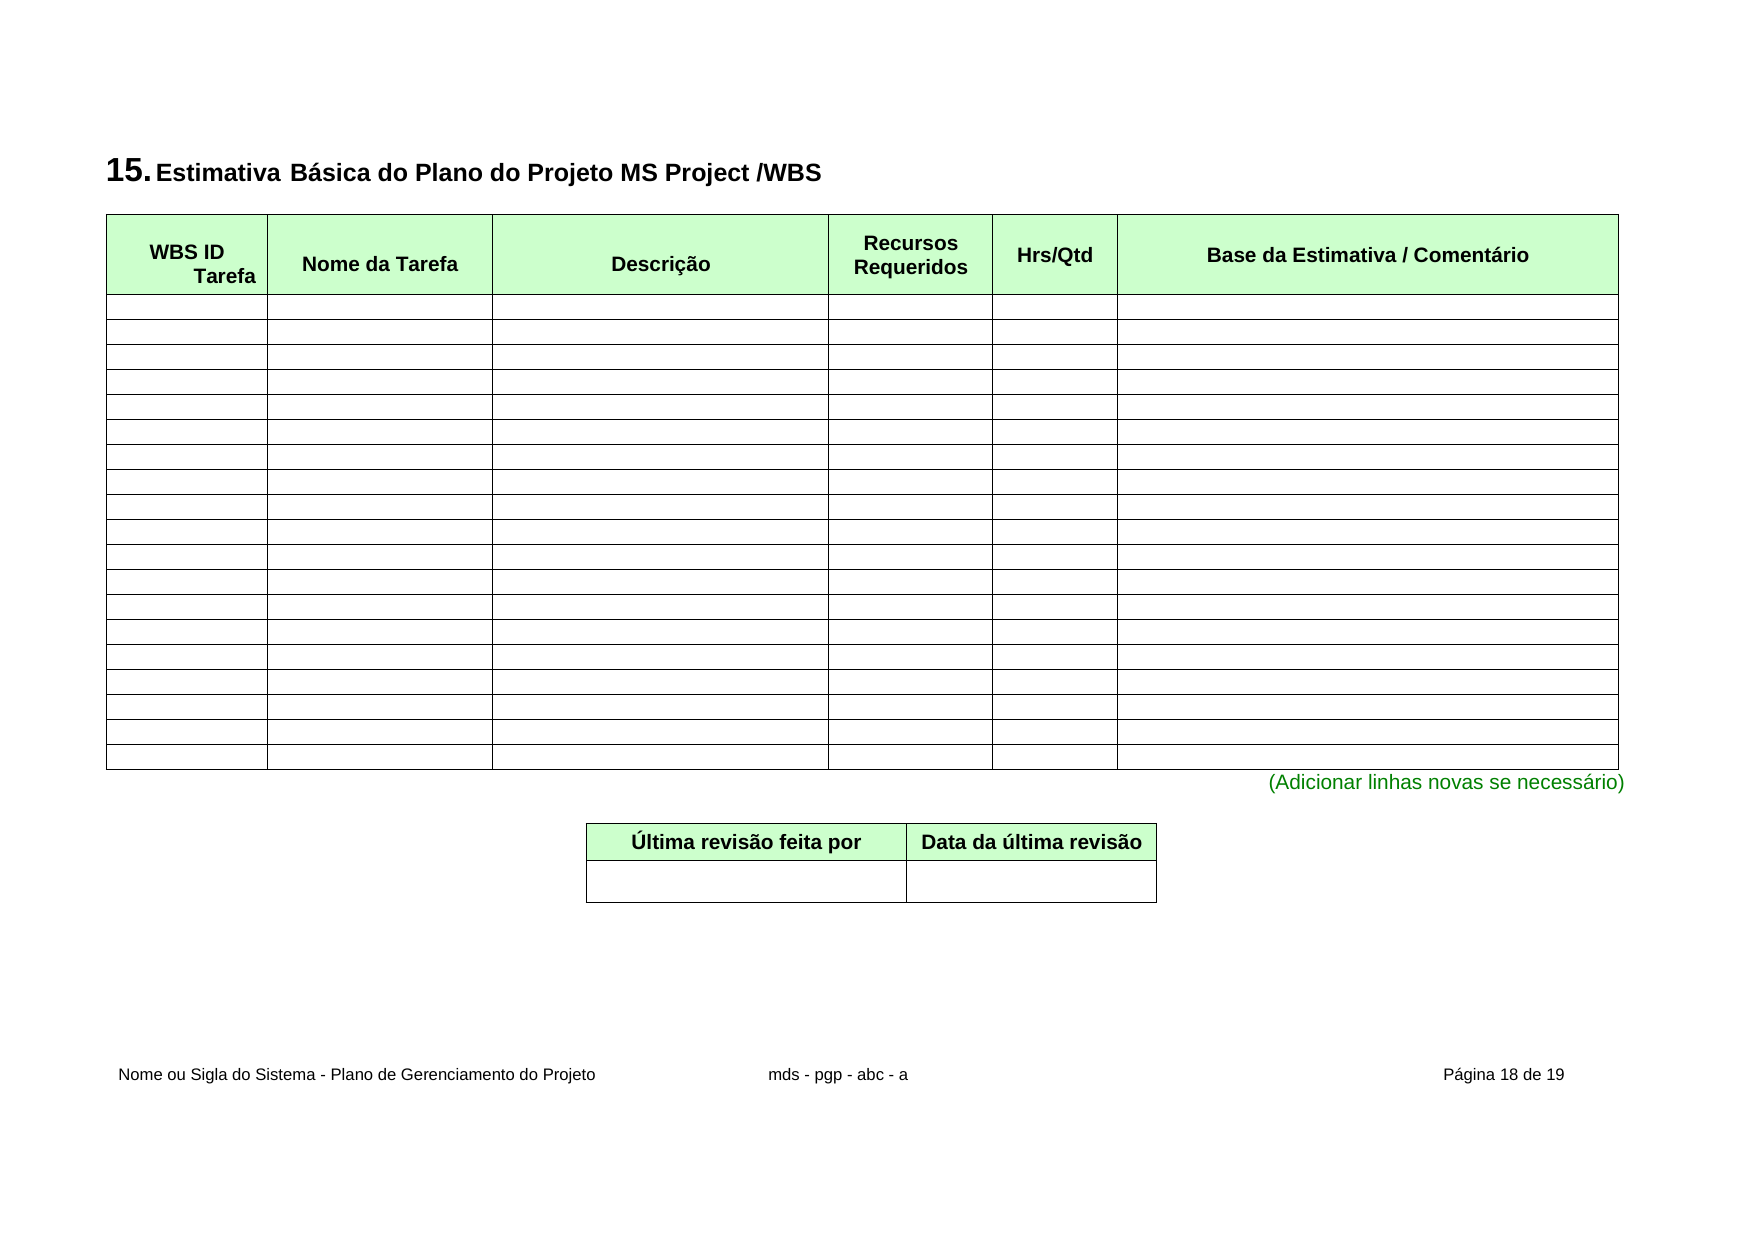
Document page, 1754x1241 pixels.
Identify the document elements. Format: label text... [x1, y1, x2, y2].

table_cell [493, 720, 828, 744]
table_cell [993, 495, 1117, 519]
table_cell [268, 720, 492, 744]
table_cell [268, 345, 492, 369]
table_cell [268, 695, 492, 719]
table_cell [493, 320, 828, 344]
table_header Recursos Requeridos [829, 215, 992, 294]
table_cell [493, 695, 828, 719]
table_cell [829, 720, 992, 744]
table_cell [268, 420, 492, 444]
table_cell [493, 520, 828, 544]
table_cell [829, 645, 992, 669]
table_cell [268, 620, 492, 644]
table_cell [829, 570, 992, 594]
table_cell [993, 470, 1117, 494]
table_cell [268, 495, 492, 519]
table_header Base da Estimativa / Comentário [1118, 215, 1618, 294]
table_cell [993, 370, 1117, 394]
table_header Data da última revisão [907, 824, 1156, 860]
table_cell [107, 495, 267, 519]
subtitle Estimativa Básica do Plano do Projeto MS Project /WBS [106, 150, 1625, 189]
table_cell [829, 695, 992, 719]
table_cell [1118, 570, 1618, 594]
table_cell [1118, 745, 1618, 769]
table_cell [829, 320, 992, 344]
table_cell [993, 670, 1117, 694]
table_cell [268, 470, 492, 494]
table_cell [268, 670, 492, 694]
table_cell [493, 420, 828, 444]
table_cell [493, 645, 828, 669]
table_cell [829, 470, 992, 494]
table_cell [993, 620, 1117, 644]
table_cell [107, 570, 267, 594]
table_cell [829, 745, 992, 769]
table_cell [829, 295, 992, 319]
table_cell [107, 620, 267, 644]
table_cell [829, 670, 992, 694]
table_cell [107, 295, 267, 319]
table_cell [1118, 420, 1618, 444]
table_cell [268, 520, 492, 544]
table_cell [268, 295, 492, 319]
table_cell [829, 495, 992, 519]
table_cell [829, 545, 992, 569]
table_cell [107, 595, 267, 619]
table_cell [993, 295, 1117, 319]
table_cell [493, 345, 828, 369]
table_cell [493, 745, 828, 769]
table_header Hrs/Qtd [993, 215, 1117, 294]
table_cell [493, 470, 828, 494]
table_cell [107, 695, 267, 719]
table_cell [1118, 545, 1618, 569]
table_cell [1118, 445, 1618, 469]
table_cell [587, 861, 906, 902]
table_cell [907, 861, 1156, 902]
table_cell [107, 545, 267, 569]
table_cell [993, 395, 1117, 419]
table_cell [829, 395, 992, 419]
table_cell [829, 595, 992, 619]
table_cell [993, 545, 1117, 569]
table_cell [107, 370, 267, 394]
table_cell [993, 645, 1117, 669]
table_cell [993, 570, 1117, 594]
table_header WBS ID Tarefa [107, 215, 267, 294]
table_header Nome da Tarefa [268, 215, 492, 294]
table_header Descrição [493, 215, 828, 294]
table_cell [1118, 295, 1618, 319]
table_cell [493, 595, 828, 619]
table_cell [993, 445, 1117, 469]
table_cell [107, 745, 267, 769]
table_cell [268, 395, 492, 419]
table_cell [829, 420, 992, 444]
table_cell [1118, 720, 1618, 744]
table_cell [993, 595, 1117, 619]
table_cell [829, 520, 992, 544]
table_cell [268, 545, 492, 569]
table_cell [1118, 345, 1618, 369]
table_cell [493, 545, 828, 569]
table_cell [493, 570, 828, 594]
table_cell [107, 670, 267, 694]
table_cell [107, 720, 267, 744]
table_cell [1118, 320, 1618, 344]
table_cell [1118, 520, 1618, 544]
table_cell [1118, 395, 1618, 419]
table_cell [107, 470, 267, 494]
table_cell [829, 620, 992, 644]
table_cell [493, 670, 828, 694]
table_cell [268, 745, 492, 769]
table_cell [993, 695, 1117, 719]
table_cell [1118, 370, 1618, 394]
table_cell [493, 395, 828, 419]
table_cell [107, 445, 267, 469]
table_cell [107, 395, 267, 419]
table_cell [268, 370, 492, 394]
table_cell [993, 345, 1117, 369]
table_cell [1118, 695, 1618, 719]
table_cell [107, 520, 267, 544]
table_cell [993, 420, 1117, 444]
table_cell [1118, 670, 1618, 694]
table_cell [268, 595, 492, 619]
table_cell [1118, 620, 1618, 644]
table_cell [107, 420, 267, 444]
table_cell [1118, 495, 1618, 519]
table_cell [993, 520, 1117, 544]
table_cell [493, 295, 828, 319]
table_cell [493, 445, 828, 469]
table_cell [993, 320, 1117, 344]
table_cell [493, 495, 828, 519]
table_header Última revisão feita por [587, 824, 906, 860]
table_cell [493, 620, 828, 644]
table_cell [268, 645, 492, 669]
table_cell [268, 570, 492, 594]
table_cell [493, 370, 828, 394]
table_cell [829, 370, 992, 394]
table_cell [107, 645, 267, 669]
text (Adicionar linhas novas se necessário) [118, 195, 1625, 794]
table_cell [993, 720, 1117, 744]
table_cell [1118, 470, 1618, 494]
table_cell [1118, 645, 1618, 669]
table_cell [1118, 595, 1618, 619]
table_cell [268, 445, 492, 469]
table_cell [268, 320, 492, 344]
table_cell [829, 445, 992, 469]
table_cell [107, 320, 267, 344]
table_cell [107, 345, 267, 369]
table_cell [993, 745, 1117, 769]
table_cell [829, 345, 992, 369]
